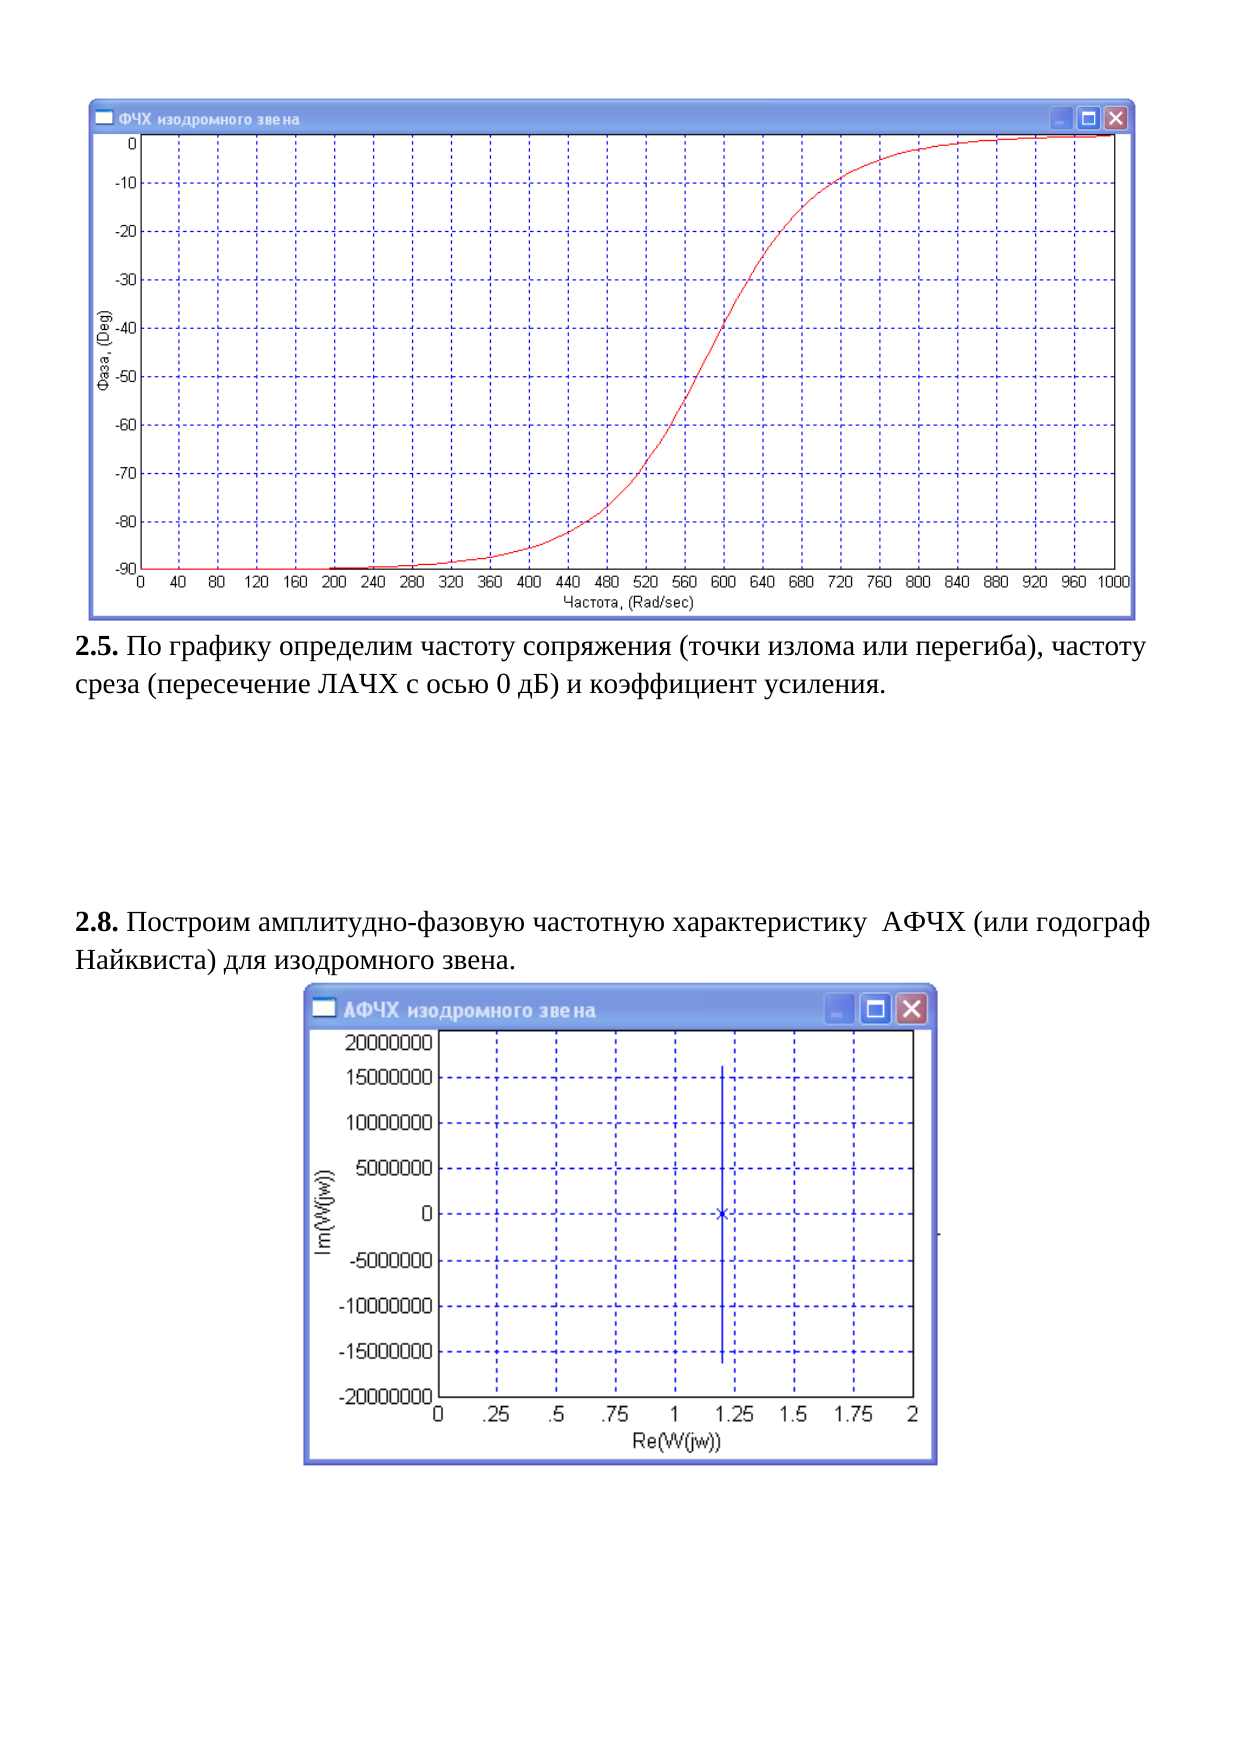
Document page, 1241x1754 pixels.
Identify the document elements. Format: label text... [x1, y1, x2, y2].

picture [300, 981, 941, 1475]
picture [84, 94, 1139, 623]
text 2.8. Построим амплитудно-фазовую частотную характеристику АФЧХ (или годограф Найквиста) для изодромного звена. [75, 904, 1165, 976]
text 2.5. По графику определим частоту сопряжения (точки излома или перегиба), частоту среза (пересечение ЛАЧХ с осью 0 дБ) и коэффициент усиления. [75, 75, 1165, 700]
